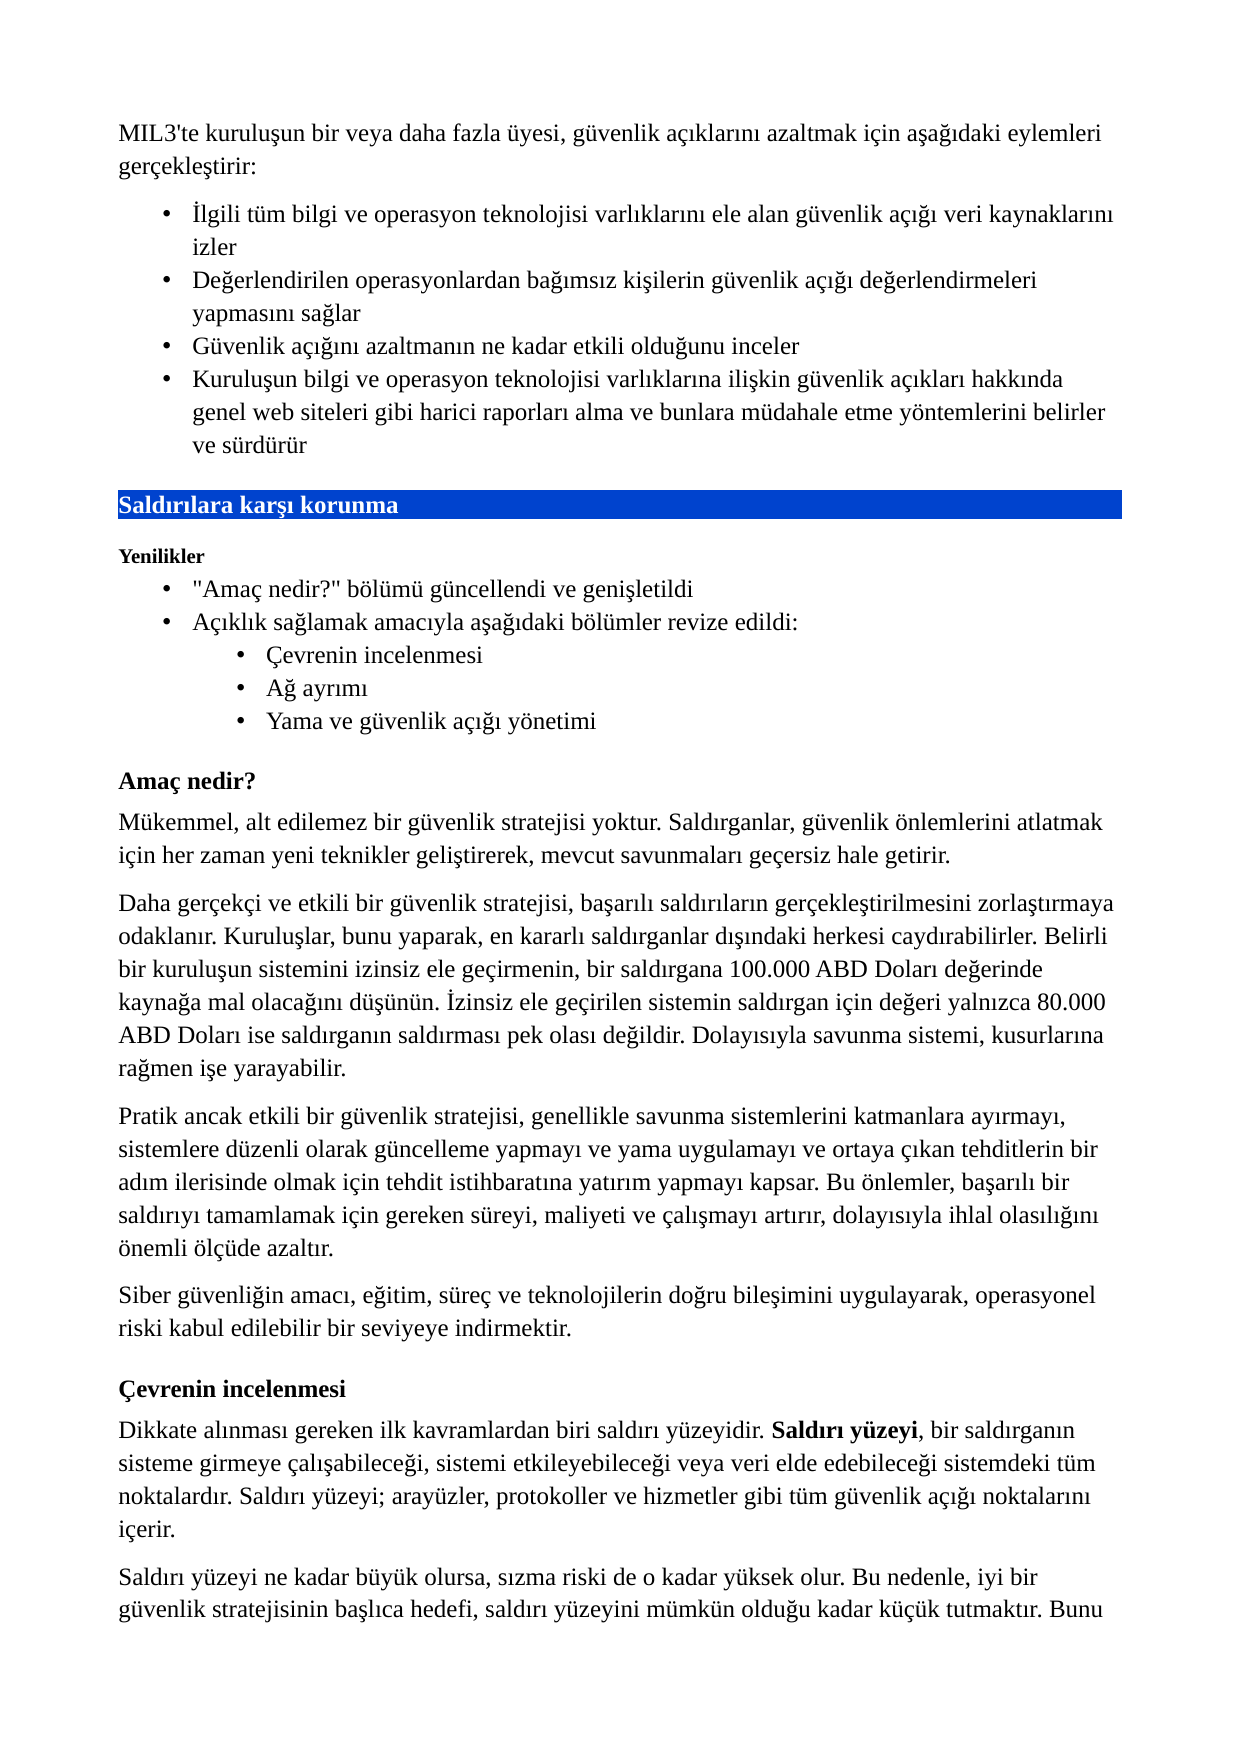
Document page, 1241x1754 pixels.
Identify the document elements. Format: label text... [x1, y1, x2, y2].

text Saldırı yüzeyi ne kadar büyük olursa, sızma riski de o kadar yüksek olur. Bu nedenle, iyi bir güvenlik stratejisinin başlıca hedefi, saldırı yüzeyini mümkün olduğu kadar küçük tutmaktır. Bunu [118, 1562, 1122, 1623]
list Ağ ayrımı [236, 673, 1122, 702]
list Açıklık sağlamak amacıyla aşağıdaki bölümler revize edildi: [162, 607, 1122, 636]
text Dikkate alınması gereken ilk kavramlardan biri saldırı yüzeyidir. Saldırı yüzeyi, bir saldırganın sisteme girmeye çalışabileceği, sistemi etkileyebileceği veya veri elde edebileceği sistemdeki tüm noktalardır. Saldırı yüzeyi; arayüzler, protokoller ve hizmetler gibi tüm güvenlik açığı noktalarını içerir. [118, 1415, 1122, 1543]
list Güvenlik açığını azaltmanın ne kadar etkili olduğunu inceler [162, 331, 1122, 359]
subtitle Amaç nedir? [118, 766, 1122, 795]
list Yama ve güvenlik açığı yönetimi [236, 706, 1122, 735]
text Siber güvenliğin amacı, eğitim, süreç ve teknolojilerin doğru bileşimini uygulayarak, operasyonel riski kabul edilebilir bir seviyeye indirmektir. [118, 1281, 1122, 1342]
subtitle Saldırılara karşı korunma [118, 490, 1122, 519]
list Değerlendirilen operasyonlardan bağımsız kişilerin güvenlik açığı değerlendirmeleri yapmasını sağlar [162, 265, 1122, 327]
list "Amaç nedir?" bölümü güncellendi ve genişletildi [162, 574, 1122, 603]
subtitle Çevrenin incelenmesi [118, 1374, 1122, 1402]
subtitle Yenilikler [118, 544, 1122, 568]
text Pratik ancak etkili bir güvenlik stratejisi, genellikle savunma sistemlerini katmanlara ayırmayı, sistemlere düzenli olarak güncelleme yapmayı ve yama uygulamayı ve ortaya çıkan tehditlerin bir adım ilerisinde olmak için tehdit istihbaratına yatırım yapmayı kapsar. Bu önlemler, başarılı bir saldırıyı tamamlamak için gereken süreyi, maliyeti ve çalışmayı artırır, dolayısıyla ihlal olasılığını önemli ölçüde azaltır. [118, 1101, 1122, 1262]
text Mükemmel, alt edilemez bir güvenlik stratejisi yoktur. Saldırganlar, güvenlik önlemlerini atlatmak için her zaman yeni teknikler geliştirerek, mevcut savunmaları geçersiz hale getirir. [118, 807, 1122, 869]
list Kuruluşun bilgi ve operasyon teknolojisi varlıklarına ilişkin güvenlik açıkları hakkında genel web siteleri gibi harici raporları alma ve bunlara müdahale etme yöntemlerini belirler ve sürdürür [162, 364, 1122, 459]
list İlgili tüm bilgi ve operasyon teknolojisi varlıklarını ele alan güvenlik açığı veri kaynaklarını izler [162, 199, 1122, 261]
list Çevrenin incelenmesi [236, 640, 1122, 669]
text Daha gerçekçi ve etkili bir güvenlik stratejisi, başarılı saldırıların gerçekleştirilmesini zorlaştırmaya odaklanır. Kuruluşlar, bunu yaparak, en kararlı saldırganlar dışındaki herkesi caydırabilirler. Belirli bir kuruluşun sistemini izinsiz ele geçirmenin, bir saldırgana 100.000 ABD Doları değerinde kaynağa mal olacağını düşünün. İzinsiz ele geçirilen sistemin saldırgan için değeri yalnızca 80.000 ABD Doları ise saldırganın saldırması pek olası değildir. Dolayısıyla savunma sistemi, kusurlarına rağmen işe yarayabilir. [118, 888, 1122, 1082]
text MIL3'te kuruluşun bir veya daha fazla üyesi, güvenlik açıklarını azaltmak için aşağıdaki eylemleri gerçekleştirir: [118, 118, 1122, 180]
